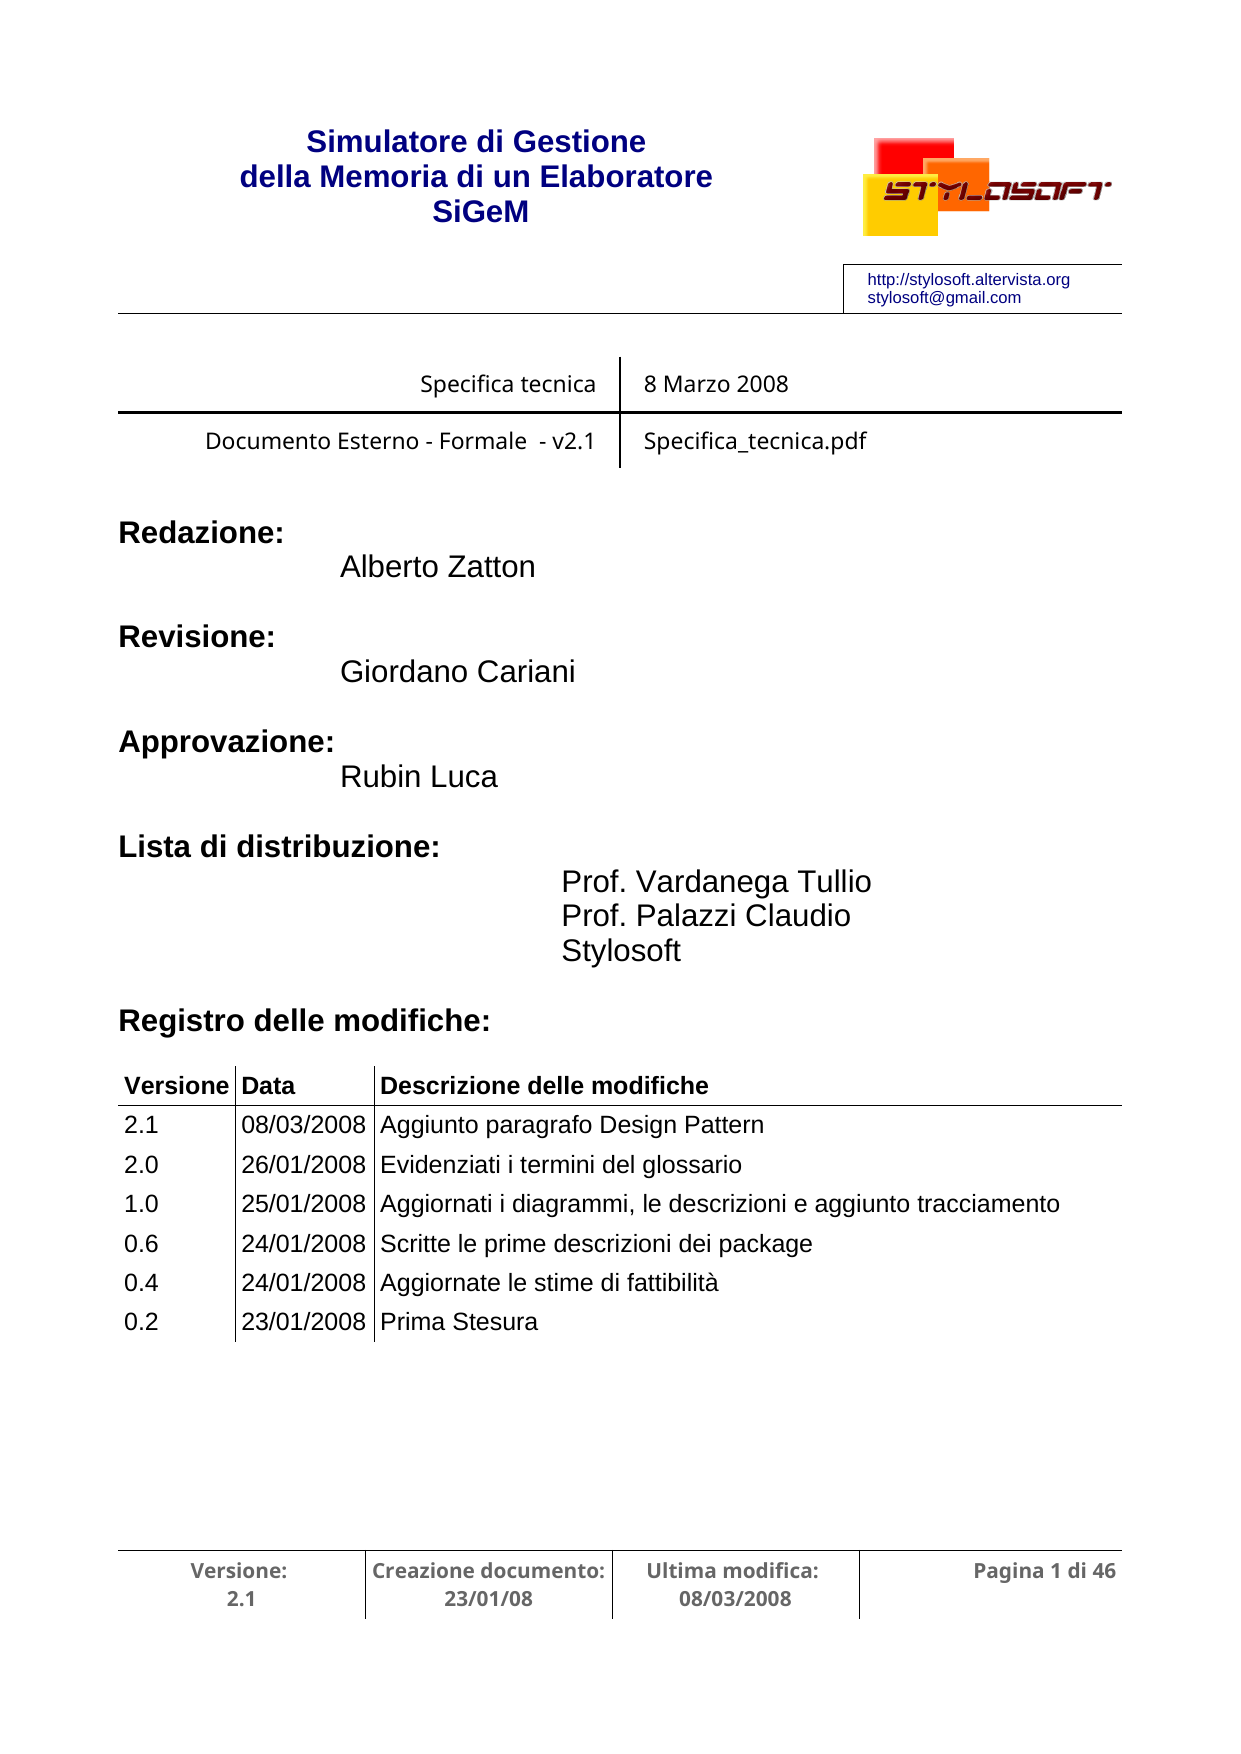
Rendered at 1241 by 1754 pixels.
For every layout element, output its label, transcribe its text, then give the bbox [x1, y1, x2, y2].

table_cell 25/01/2008 [236, 1184, 374, 1224]
table_cell 26/01/2008 [236, 1145, 374, 1184]
text Prof. Vardanega Tullio [118, 864, 1122, 898]
table_cell Aggiornati i diagrammi, le descrizioni e aggiunto tracciamento [375, 1184, 1122, 1224]
table_cell 08/03/2008 [236, 1106, 374, 1145]
table_cell Evidenziati i termini del glossario [375, 1145, 1122, 1184]
table_cell Aggiornate le stime di fattibilità [375, 1263, 1122, 1302]
table_cell 24/01/2008 [236, 1263, 374, 1302]
text Registro delle modifiche: [118, 1003, 1122, 1038]
table_cell 0.4 [118, 1263, 235, 1302]
table_header 8 Marzo 2008 [621, 357, 1122, 411]
text Revisione: [118, 619, 1122, 654]
text Giordano Cariani [118, 654, 1122, 689]
table_header Data [236, 1066, 374, 1105]
table_cell Scritte le prime descrizioni dei package [375, 1224, 1122, 1263]
table_header Specifica tecnica [118, 357, 619, 411]
text Stylosoft [118, 933, 1122, 968]
table_cell Documento Esterno - Formale - v2.1 [118, 414, 619, 468]
picture [848, 123, 1117, 247]
text Lista di distribuzione: [118, 829, 1122, 864]
table_cell 0.6 [118, 1224, 235, 1263]
table_header Versione [118, 1066, 235, 1105]
table_cell Specifica_tecnica.pdf [621, 414, 1122, 468]
text Rubin Luca [118, 759, 1122, 794]
table_cell 24/01/2008 [236, 1224, 374, 1263]
table_cell Prima Stesura [375, 1303, 1122, 1342]
table_cell 0.2 [118, 1303, 235, 1342]
table_cell Aggiunto paragrafo Design Pattern [375, 1106, 1122, 1145]
text Redazione: [118, 515, 1122, 549]
table_cell 2.1 [118, 1106, 235, 1145]
table_cell 1.0 [118, 1184, 235, 1224]
text Alberto Zatton [118, 549, 1122, 584]
text Prof. Palazzi Claudio [118, 898, 1122, 933]
text Approvazione: [118, 724, 1122, 759]
table_cell 2.0 [118, 1145, 235, 1184]
table_header Descrizione delle modifiche [375, 1066, 1122, 1105]
table_cell 23/01/2008 [236, 1303, 374, 1342]
